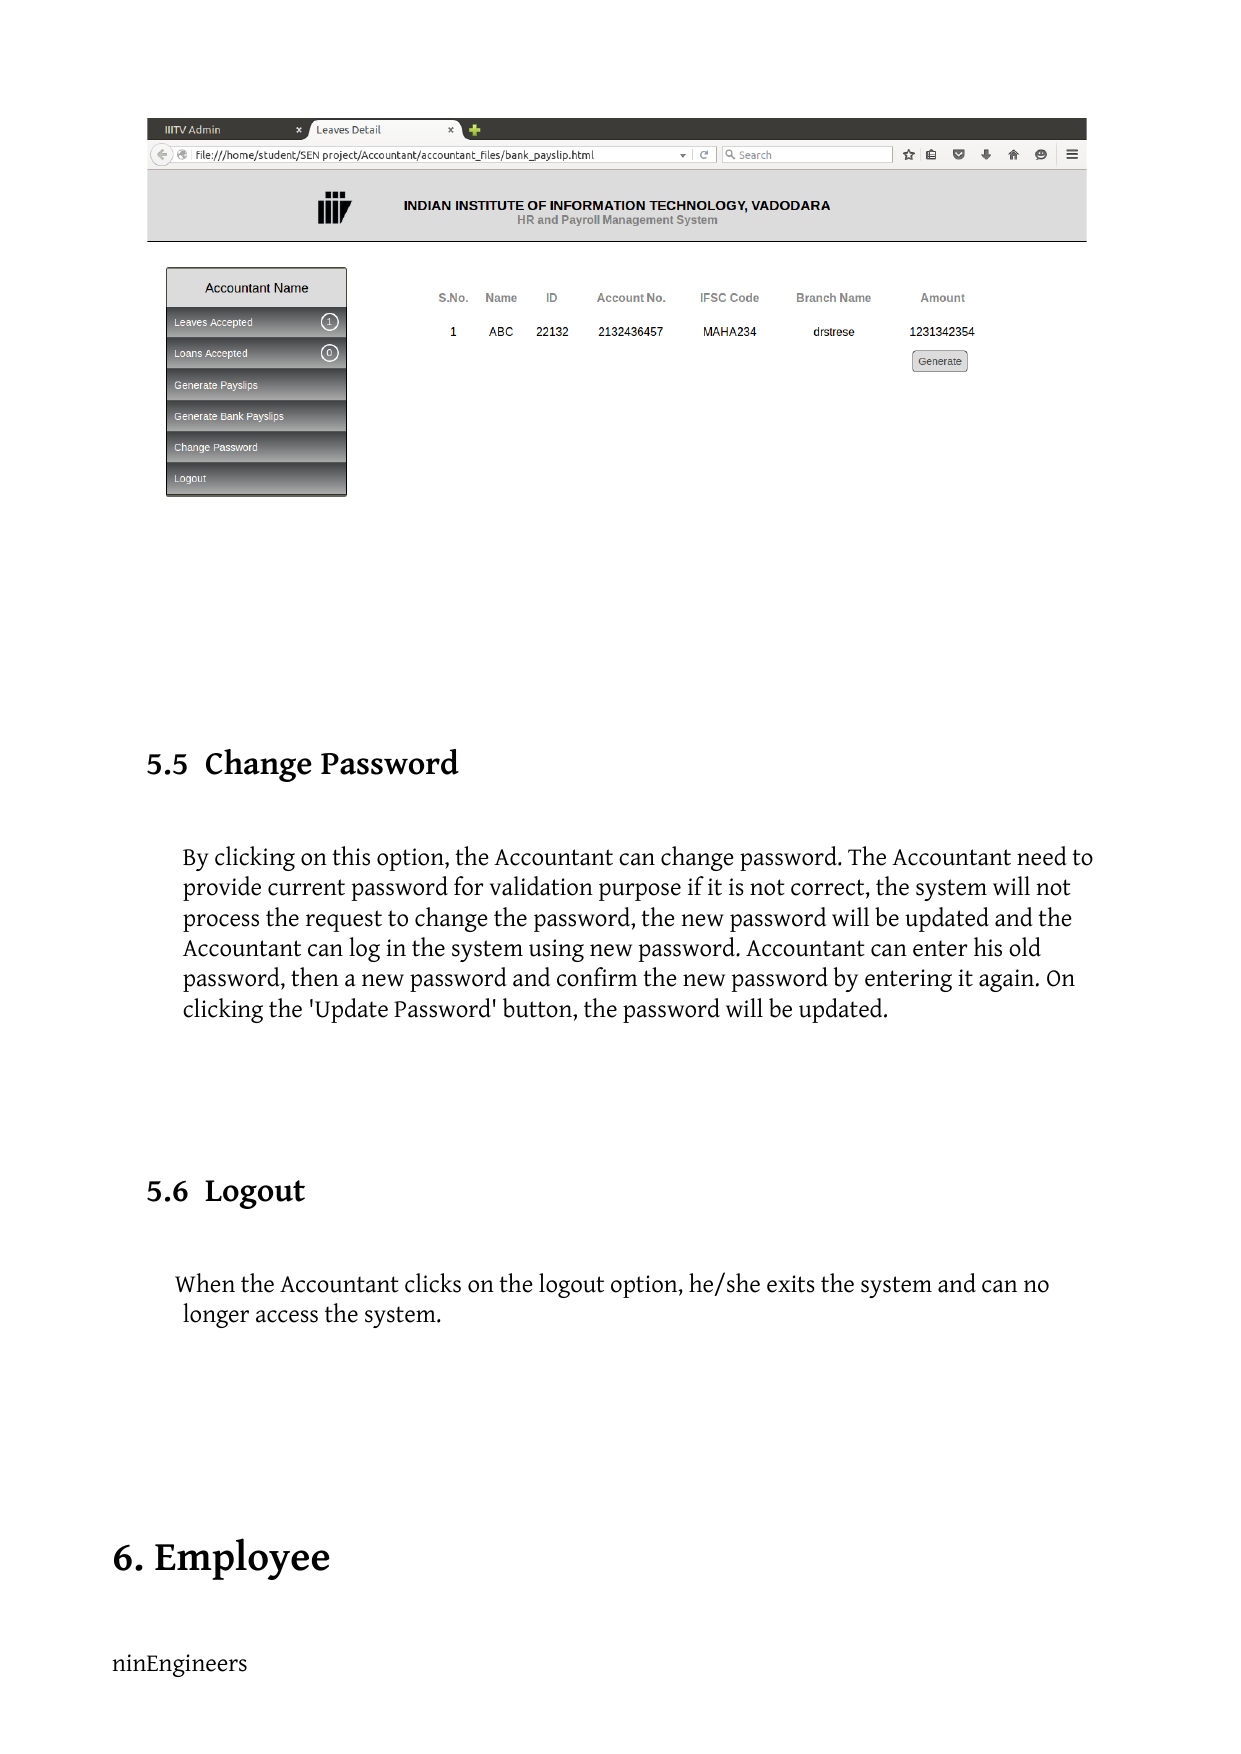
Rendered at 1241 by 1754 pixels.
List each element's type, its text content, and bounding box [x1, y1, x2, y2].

list 5.5 Change Password [146, 745, 1121, 784]
picture [147, 118, 1087, 656]
list When the Accountant clicks on the logout option, he/she exits the system and can no longer access the system. [147, 1271, 1122, 1330]
list 5.6 Logout [146, 1172, 1121, 1211]
list By clicking on this option, the Accountant can change password. The Accountant need to provide current password for validation purpose if it is not correct, the system will not process the request to change the password, the new password will be updated and the Accountant can log in the system using new password. Accountant can enter his old password, then a new password and confirm the new password by entering it again. On clicking the 'Update Password' button, the password will be updated. [183, 844, 1122, 1024]
text 6. Employee [112, 1534, 1122, 1582]
